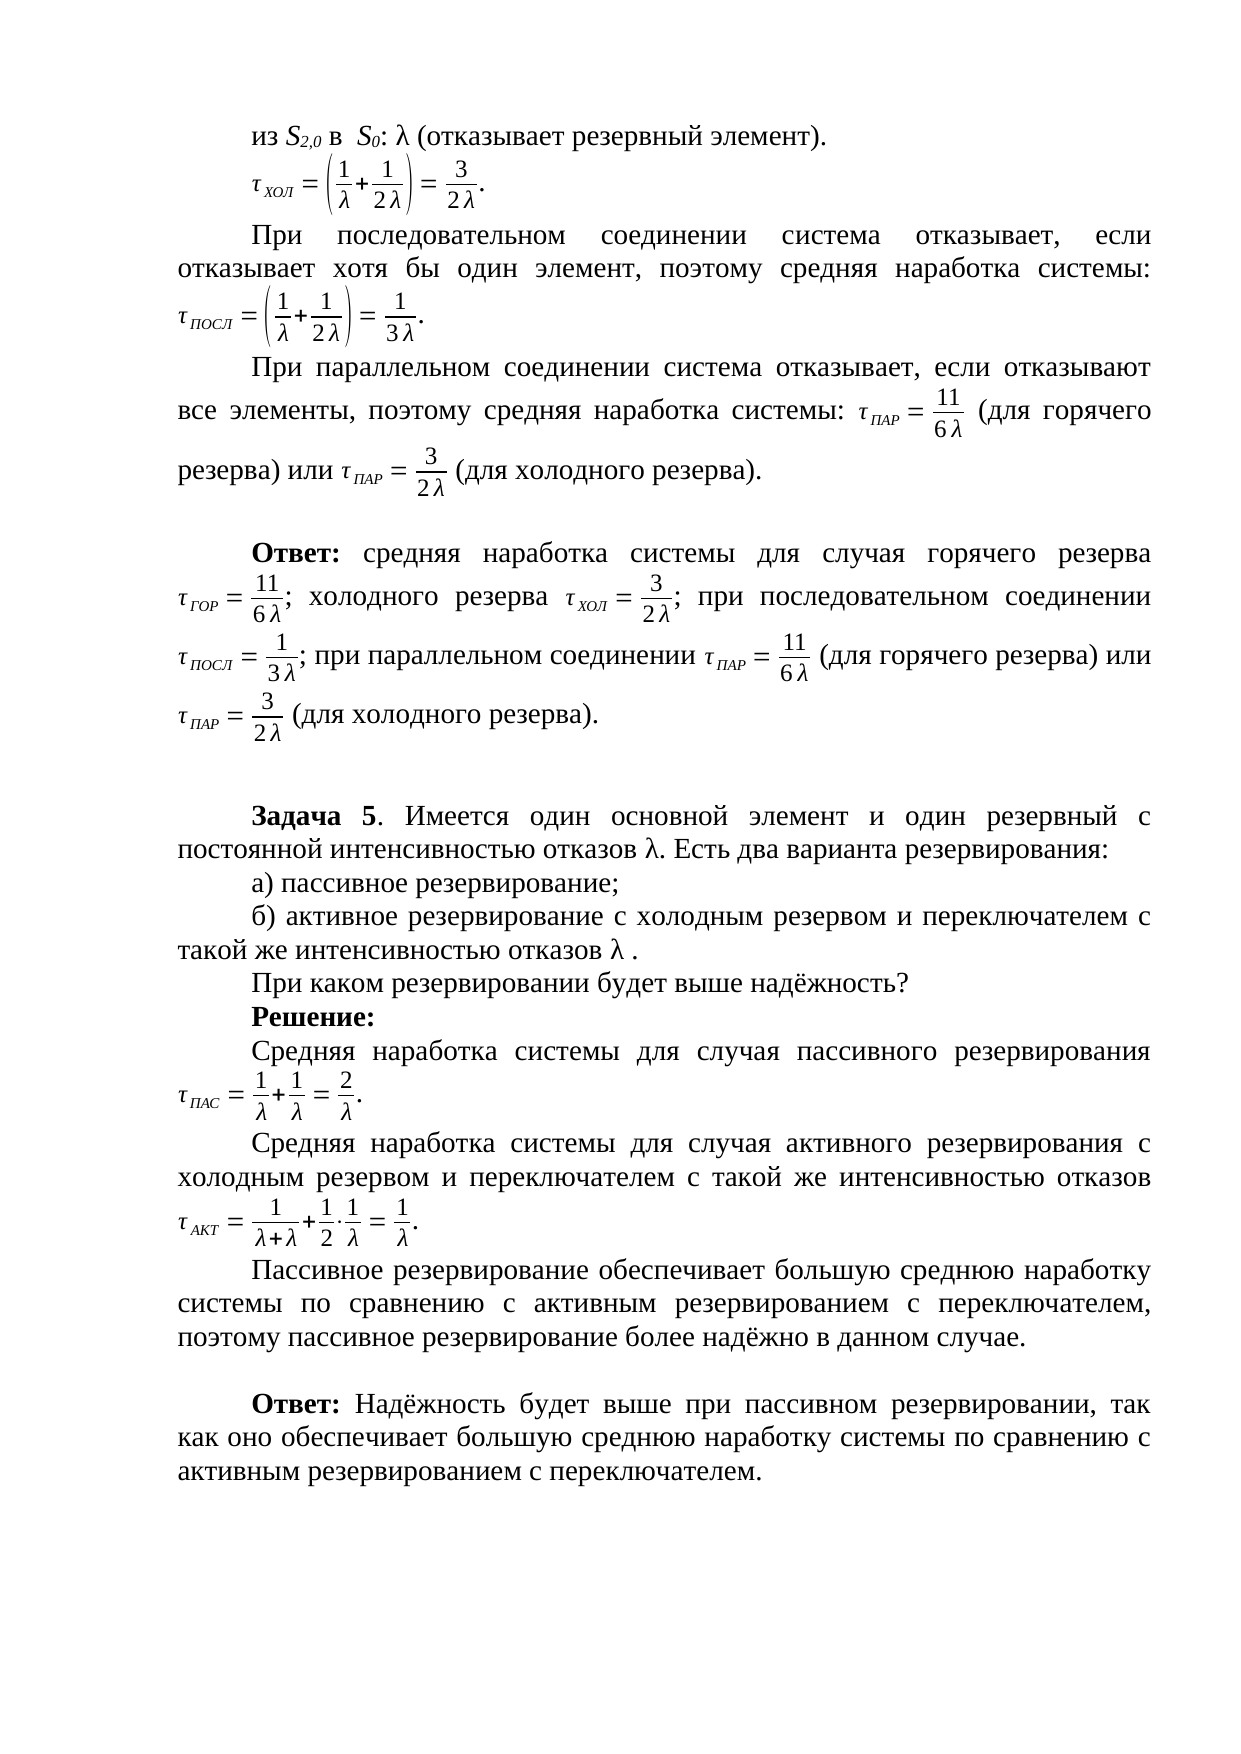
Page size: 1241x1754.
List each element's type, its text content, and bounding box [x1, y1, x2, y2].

text Пассивное резервирование обеспечивает большую среднюю наработку системы по сравнению с активным резервированием с переключателем, поэтому пассивное резервирование более надёжно в данном случае. [177, 1252, 1152, 1352]
text а) пассивное резервирование; [177, 865, 1152, 898]
text При последовательном соединении система отказывает, если отказывает хотя бы один элемент, поэтому средняя наработка системы: ​. [177, 217, 1152, 349]
text . [177, 152, 1152, 217]
text Задача 5. Имеется один основной элемент и один резервный с постоянной интенсивностью отказов λ. Есть два варианта резервирования: [177, 798, 1152, 865]
text Средняя наработка системы для случая пассивного резервирования. [177, 1033, 1152, 1125]
text из S2,0 в S0: λ (отказывает резервный элемент). [177, 118, 1152, 152]
text При каком резервировании будет выше надёжность? [177, 966, 1152, 999]
text Решение: [177, 999, 1152, 1033]
text Ответ: Надёжность будет выше при пассивном резервировании, так как оно обеспечивает большую среднюю наработку системы по сравнению с активным резервированием с переключателем. [177, 1386, 1152, 1487]
text б) активное резервирование с холодным резервом и переключателем с такой же интенсивностью отказов λ . [177, 898, 1152, 966]
text Ответ: средняя наработка системы для случая горячего резерва ; холодного резерва ; при последовательном соединении ​; при параллельном соединении ​ (для горячего резерва) или ​ (для холодного резерва). [177, 535, 1152, 747]
text Средняя наработка системы для случая активного резервирования с холодным резервом и переключателем с такой же интенсивностью отказов. [177, 1125, 1152, 1252]
text При параллельном соединении система отказывает, если отказывают все элементы, поэтому средняя наработка системы: ​ (для горячего резерва) или ​ (для холодного резерва). [177, 349, 1152, 502]
